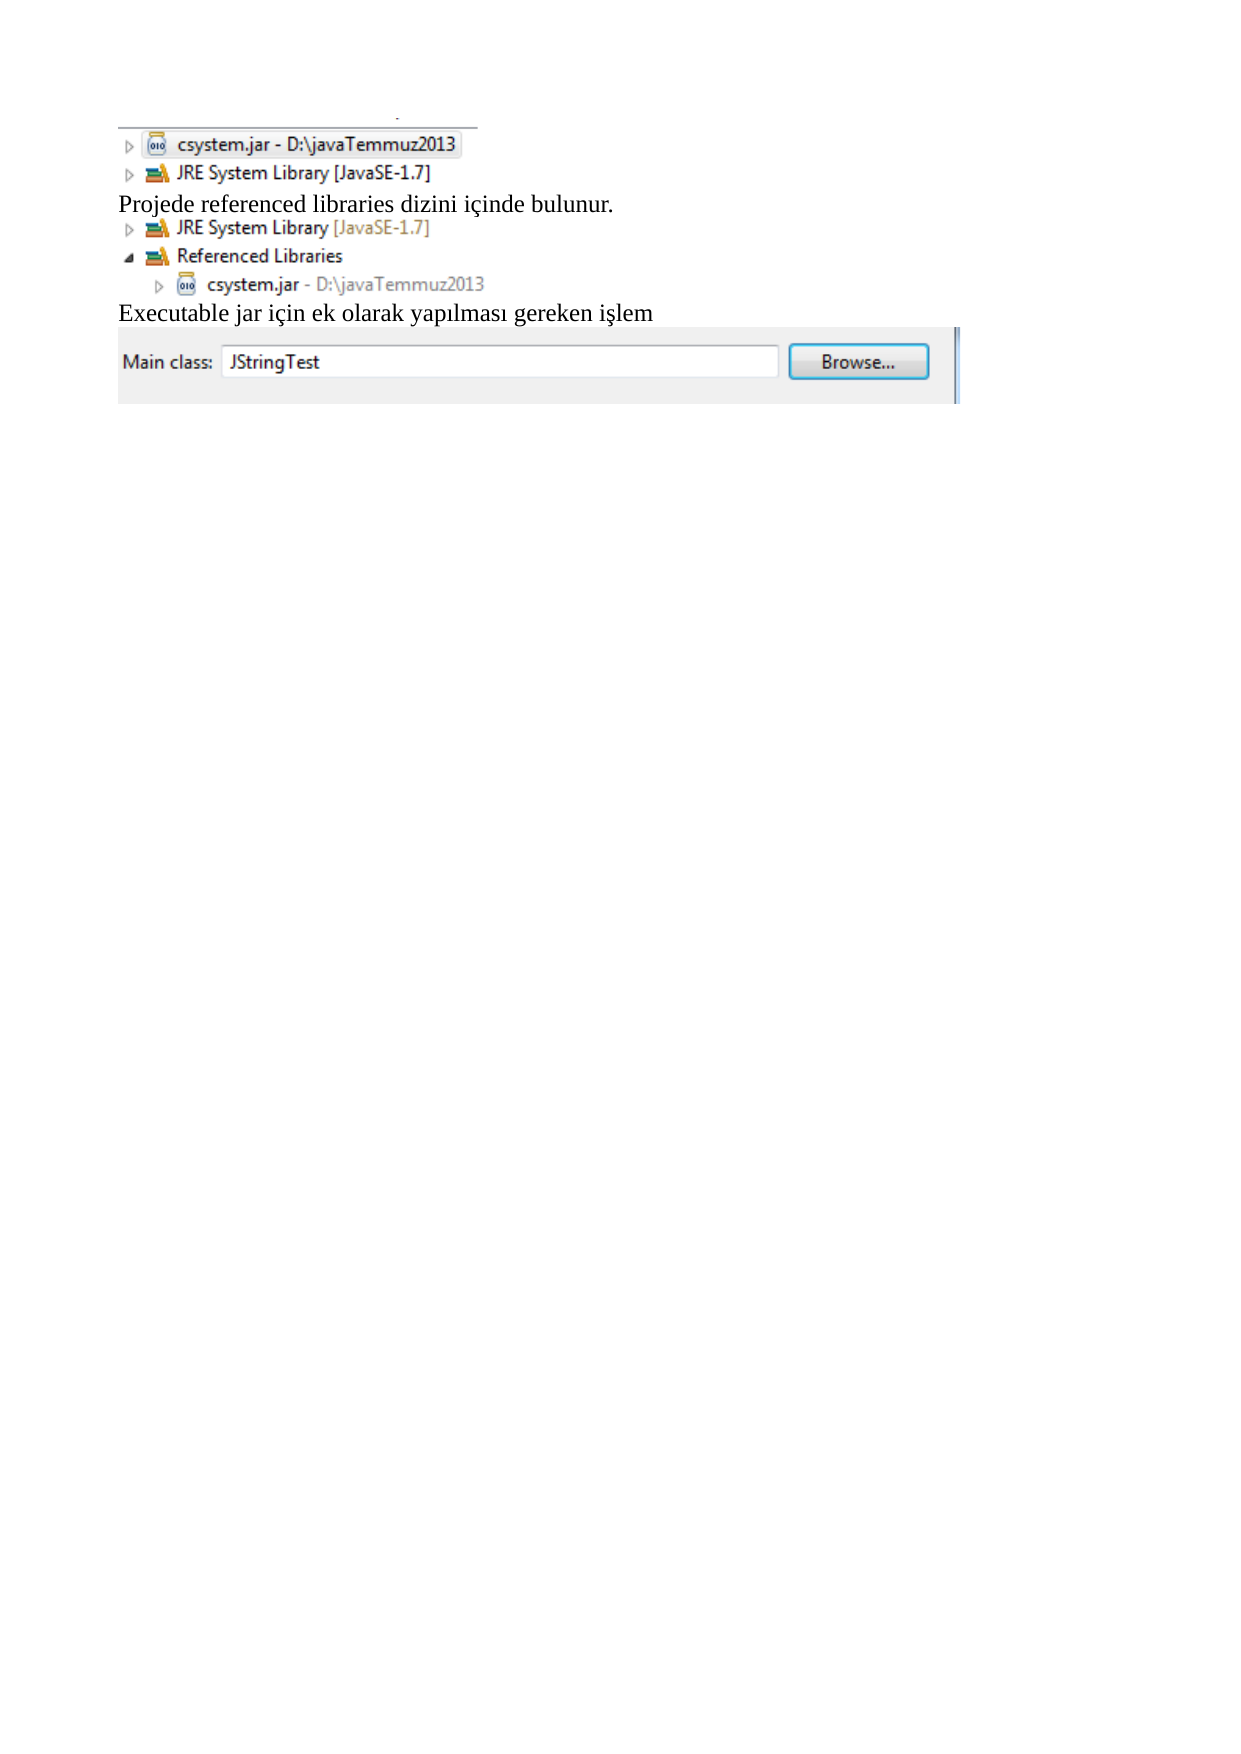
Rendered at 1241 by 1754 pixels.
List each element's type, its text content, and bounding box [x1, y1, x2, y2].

picture [118, 327, 961, 404]
picture [118, 118, 478, 189]
picture [118, 217, 513, 299]
text Executable jar için ek olarak yapılması gereken işlem [118, 298, 1122, 327]
text Projede referenced libraries dizini içinde bulunur. [118, 189, 1122, 218]
